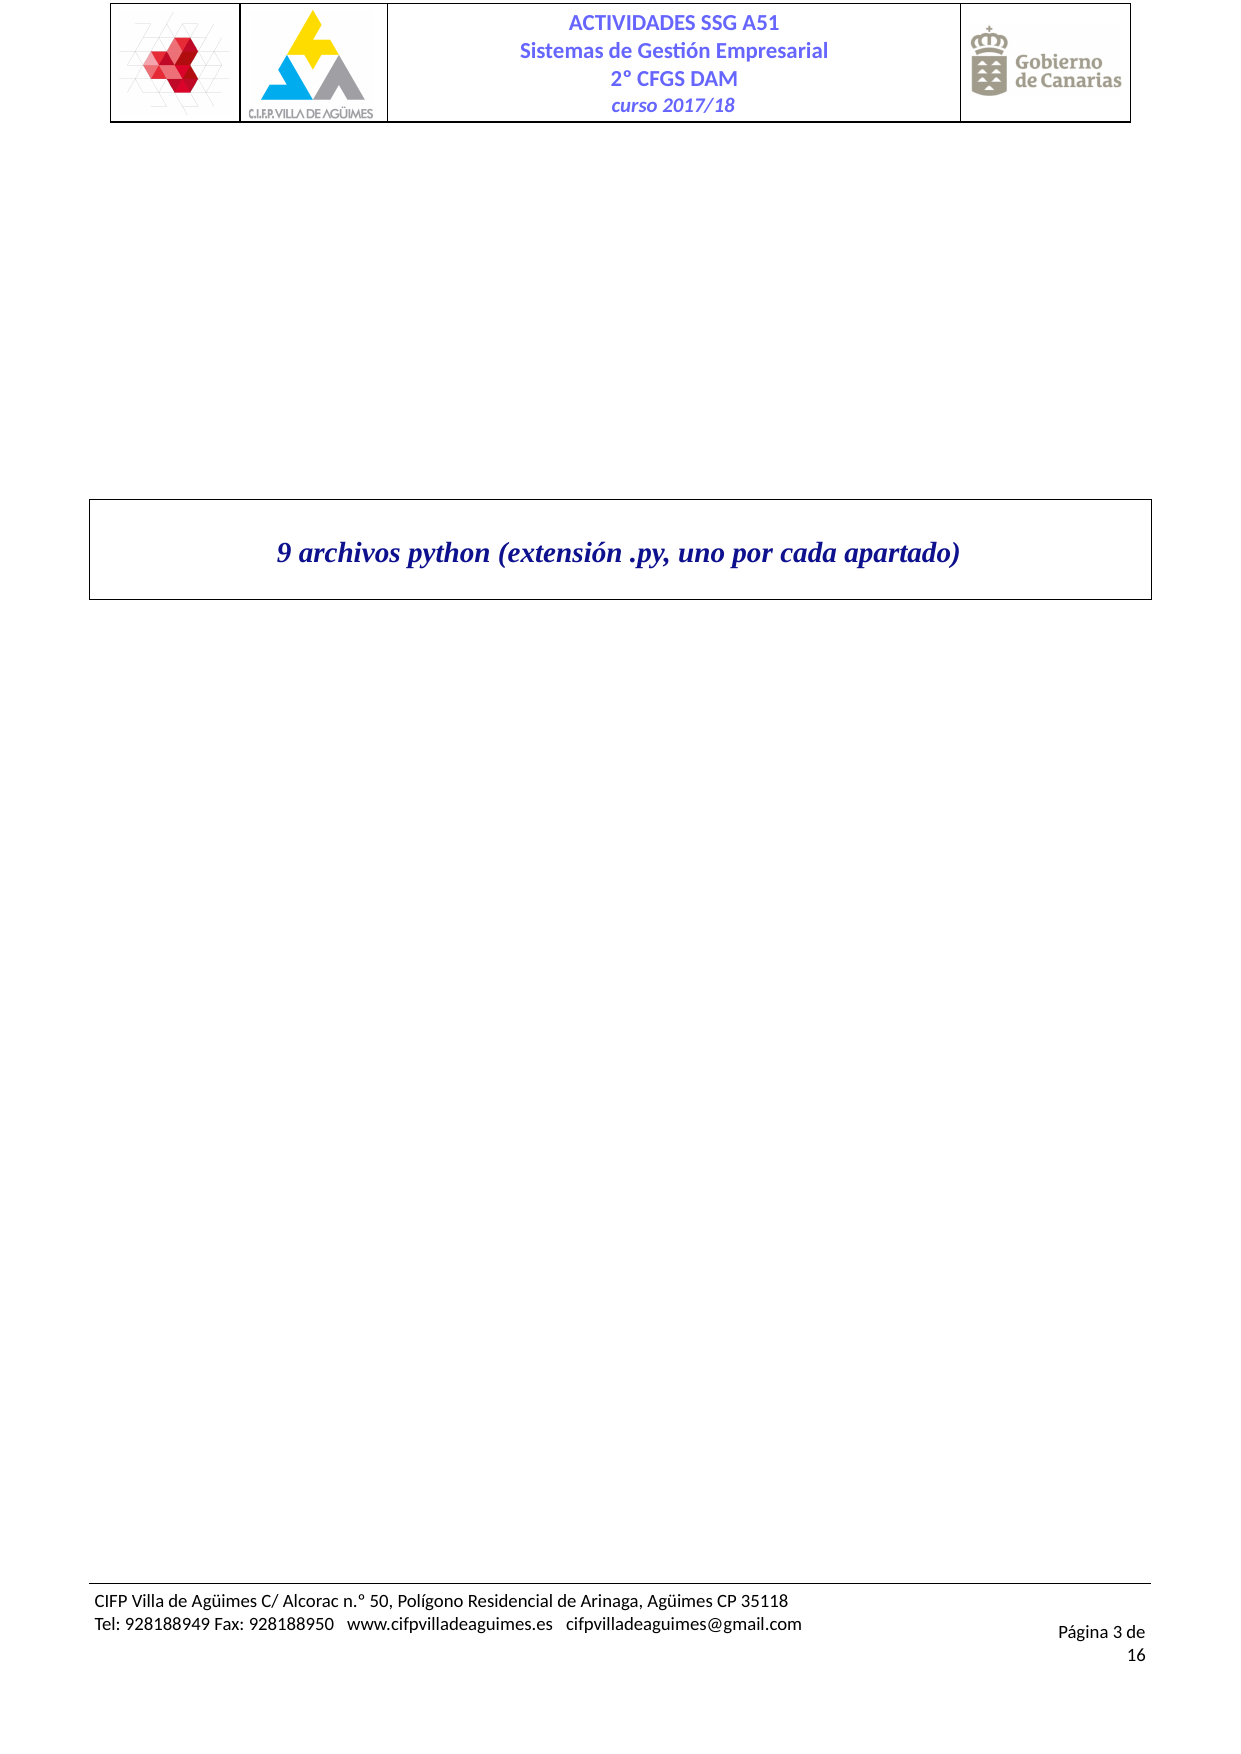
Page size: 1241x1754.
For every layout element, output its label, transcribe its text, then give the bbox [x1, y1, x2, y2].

text 9 archivos python (extensión .py, uno por cada apartado) [90, 532, 1151, 568]
